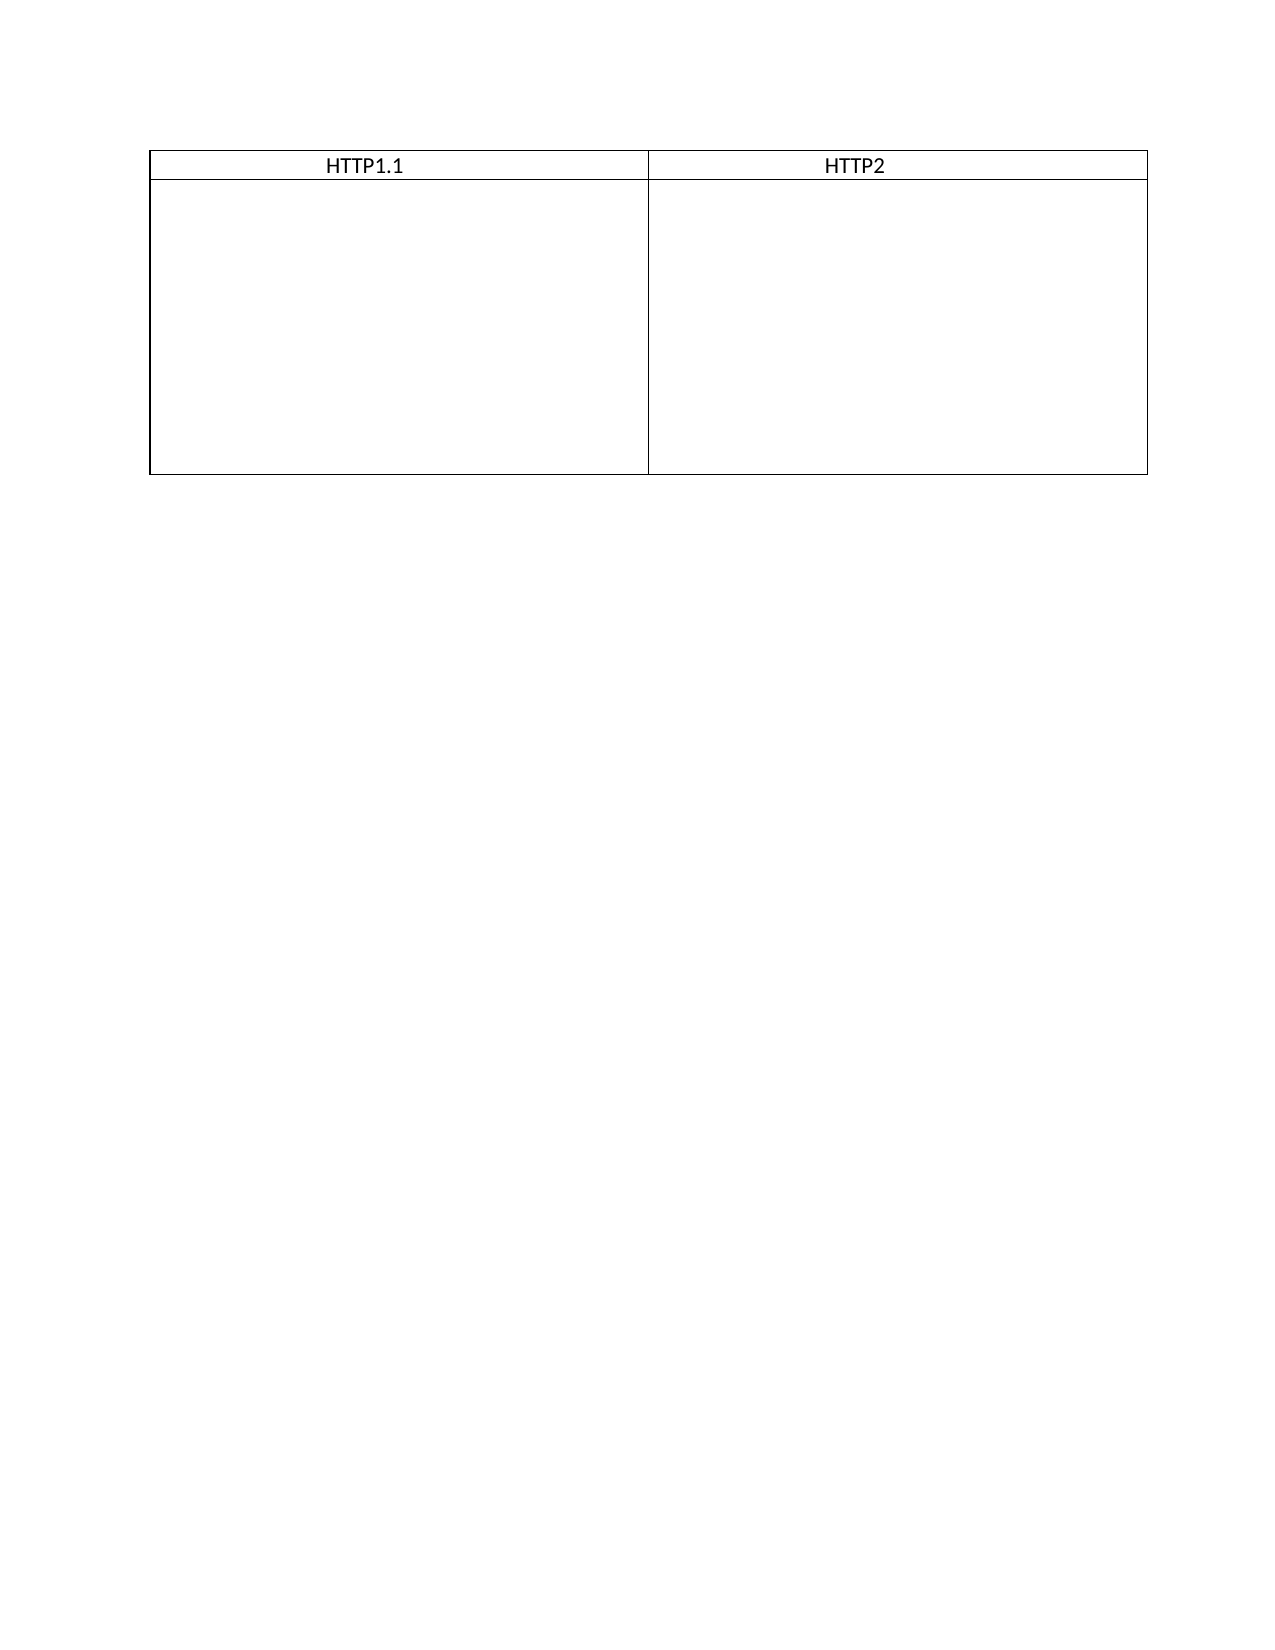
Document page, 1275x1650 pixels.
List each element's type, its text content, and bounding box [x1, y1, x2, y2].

table_cell [151, 180, 648, 474]
table_cell [649, 180, 1147, 474]
table_header HTTP2 [649, 151, 1147, 179]
table_header HTTP1.1 [151, 151, 648, 179]
